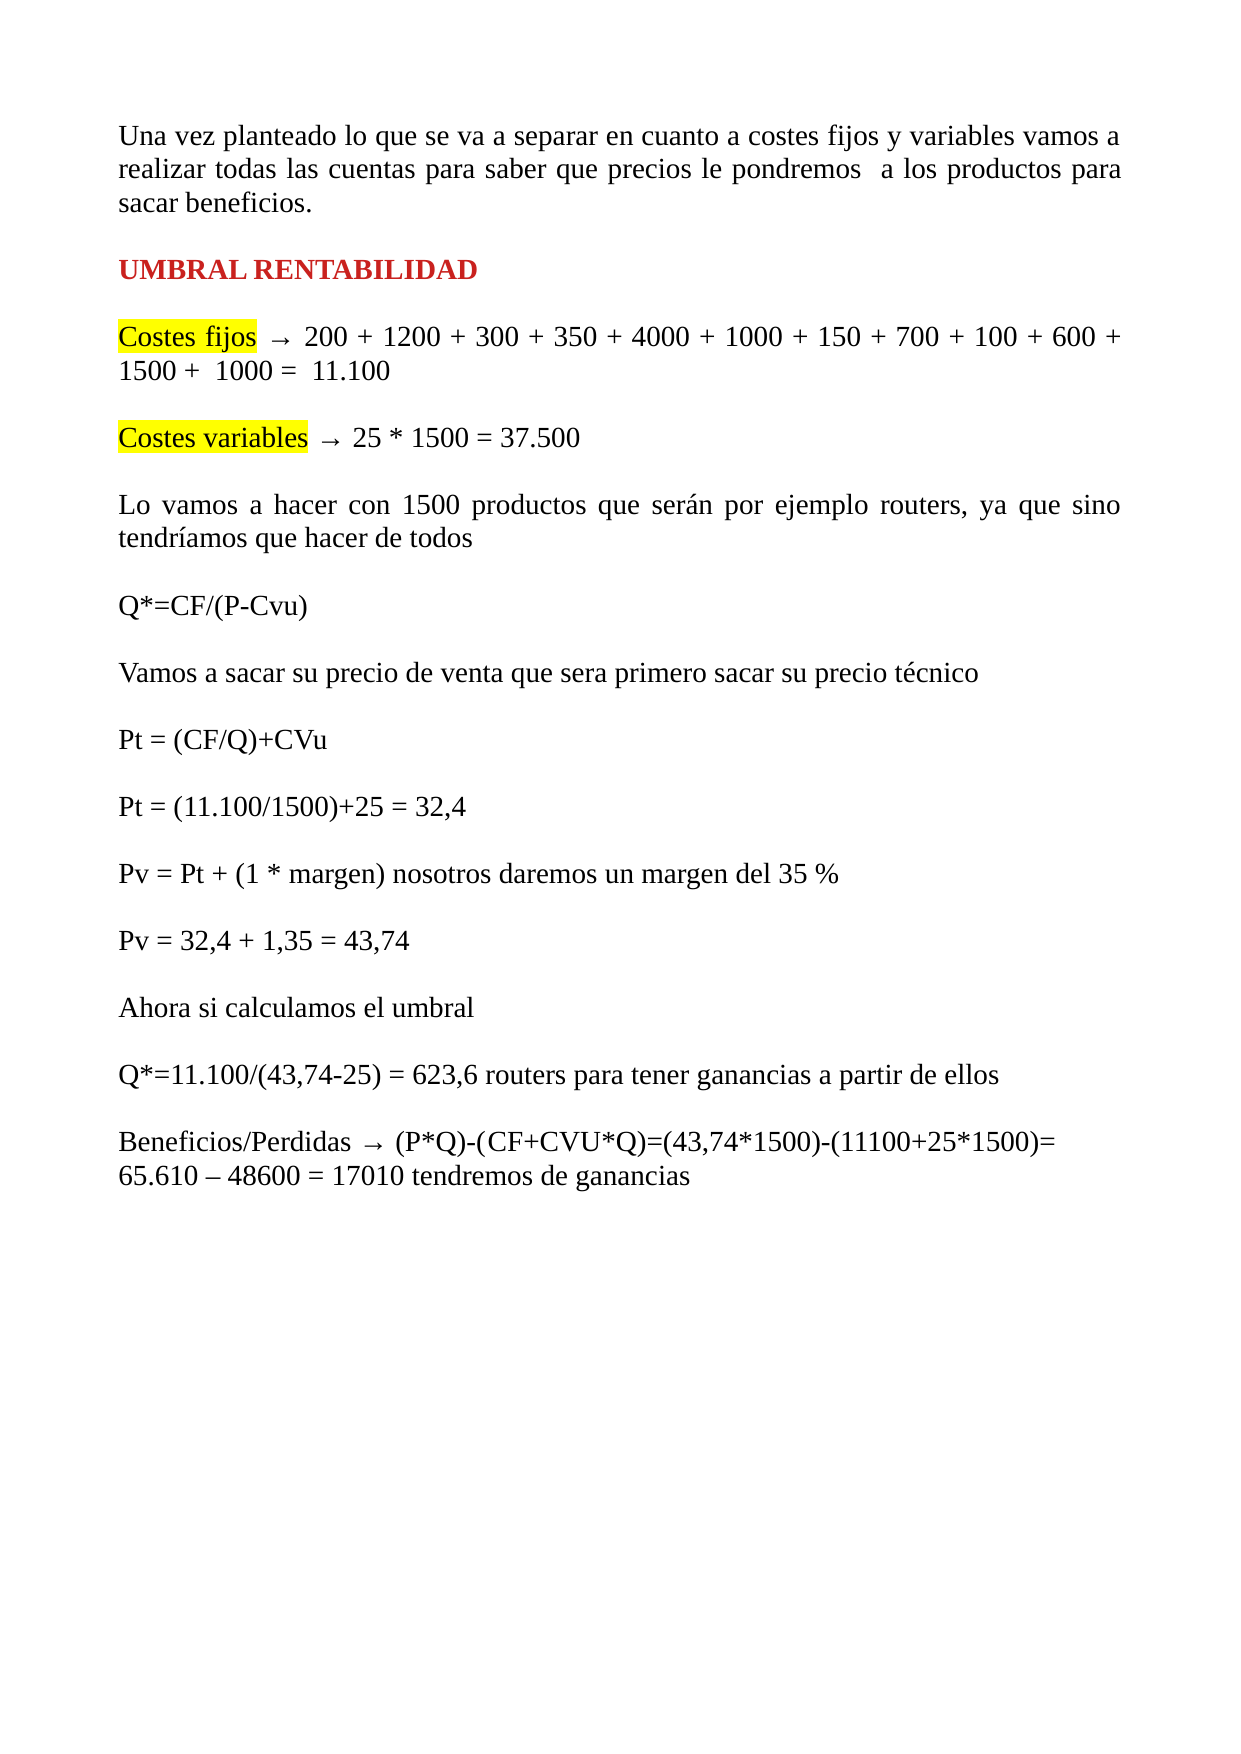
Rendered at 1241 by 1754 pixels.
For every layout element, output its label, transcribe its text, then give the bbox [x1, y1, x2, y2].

text Pt = (11.100/1500)+25 = 32,4 [118, 789, 1122, 822]
text Pv = 32,4 + 1,35 = 43,74 [118, 923, 1122, 957]
text Costes fijos → 200 + 1200 + 300 + 350 + 4000 + 1000 + 150 + 700 + 100 + 600 + 1500 + 1000 = 11.100 [118, 319, 1122, 386]
text Q*=CF/(P-Cvu) [118, 588, 1122, 621]
text Pt = (CF/Q)+CVu [118, 722, 1122, 755]
text Vamos a sacar su precio de venta que sera primero sacar su precio técnico [118, 655, 1122, 688]
text Ahora si calculamos el umbral [118, 990, 1122, 1024]
text Una vez planteado lo que se va a separar en cuanto a costes fijos y variables vamos a realizar todas las cuentas para saber que precios le pondremos a los productos para sacar beneficios. [118, 118, 1122, 219]
text Lo vamos a hacer con 1500 productos que serán por ejemplo routers, ya que sino tendríamos que hacer de todos [118, 487, 1122, 554]
text Pv = Pt + (1 * margen) nosotros daremos un margen del 35 % [118, 856, 1122, 889]
text UMBRAL RENTABILIDAD [118, 252, 1122, 286]
text Q*=11.100/(43,74-25) = 623,6 routers para tener ganancias a partir de ellos [118, 1057, 1122, 1091]
text Beneficios/Perdidas → (P*Q)-( CF+CVU*Q)=(43,74*1500)-(11100+25*1500)= 65.610 – 48600 = 17010 tendremos de ganancias [118, 1124, 1122, 1191]
text Costes variables → 25 * 1500 = 37.500 [118, 420, 1122, 453]
